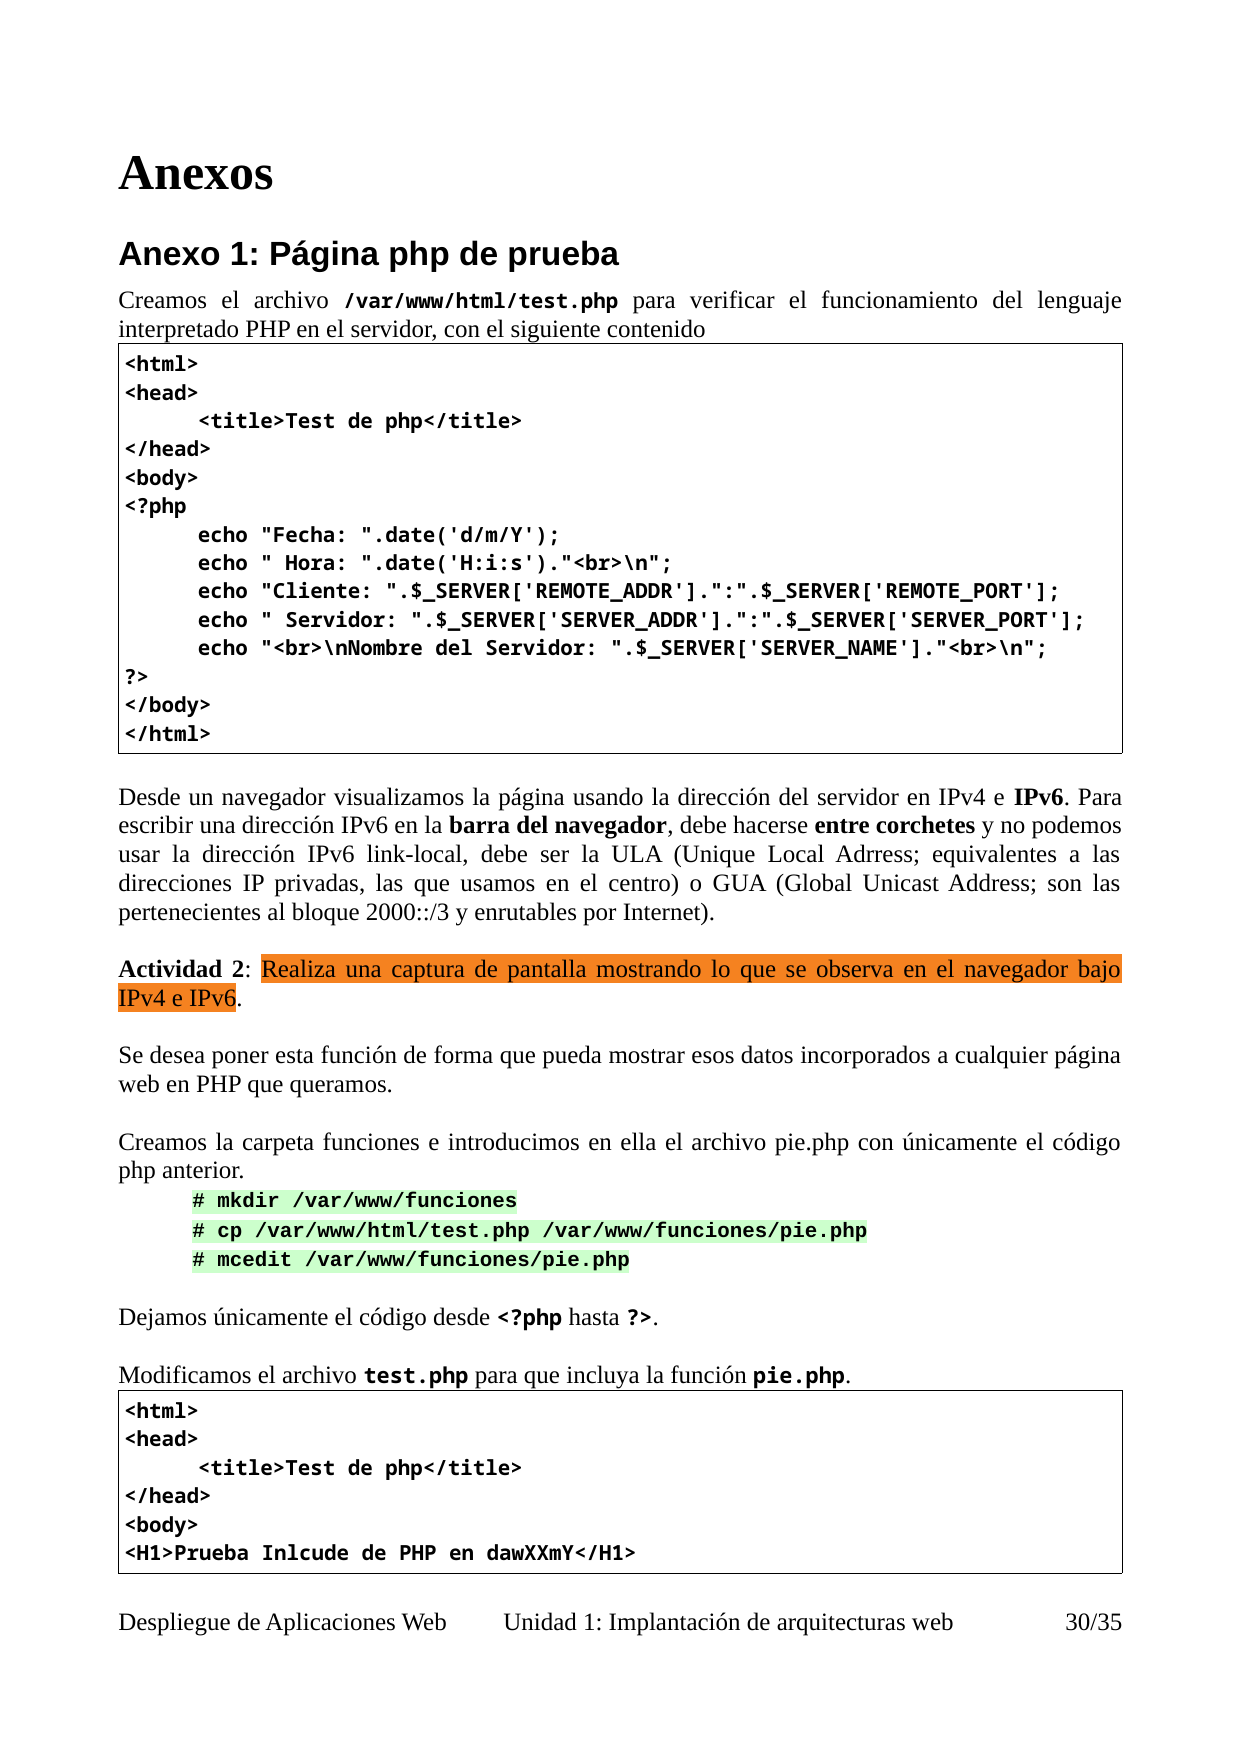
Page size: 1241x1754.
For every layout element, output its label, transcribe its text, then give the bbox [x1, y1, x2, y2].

text Desde un navegador visualizamos la página usando la dirección del servidor en IPv4 e IPv6. Para escribir una dirección IPv6 en la barra del navegador, debe hacerse entre corchetes y no podemos usar la dirección IPv6 link-local, debe ser la ULA (Unique Local Adrress; equivalentes a las direcciones IP privadas, las que usamos en el centro) o GUA (Global Unicast Address; son las pertenecientes al bloque 2000::/3 y enrutables por Internet). [118, 782, 1122, 926]
table_header <html> <head> <title>Test de php</title> </head> <body> <?php echo "Fecha: ".date('d/m/Y'); echo " Hora: ".date('H:i:s')."<br>\n"; echo "Cliente: ".$_SERVER['REMOTE_ADDR'].":".$_SERVER['REMOTE_PORT']; echo " Servidor: ".$_SERVER['SERVER_ADDR'].":".$_SERVER['SERVER_PORT']; echo "<br>\nNombre del Servidor: ".$_SERVER['SERVER_NAME']."<br>\n"; ?> </body> </html> [119, 344, 1122, 753]
text # cp /var/www/html/test.php /var/www/funciones/pie.php [118, 1214, 1122, 1243]
text # mkdir /var/www/funciones [118, 1184, 1122, 1214]
text Actividad 2: Realiza una captura de pantalla mostrando lo que se observa en el navegador bajo IPv4 e IPv6. [118, 954, 1122, 1012]
table_header <html> <head> <title>Test de php</title> </head> <body> <H1>Prueba Inlcude de PHP en dawXXmY</H1> [119, 1391, 1122, 1572]
text Modificamos el archivo test.php para que incluya la función pie.php. [118, 1360, 1122, 1390]
subtitle Anexo 1: Página php de prueba [118, 234, 1122, 273]
text Dejamos únicamente el código desde <?php hasta ?>. [118, 1302, 1122, 1332]
text Se desea poner esta función de forma que pueda mostrar esos datos incorporados a cualquier página web en PHP que queramos. [118, 1041, 1122, 1098]
text # mcedit /var/www/funciones/pie.php [118, 1243, 1122, 1273]
text Creamos la carpeta funciones e introducimos en ella el archivo pie.php con únicamente el código php anterior. [118, 1127, 1122, 1184]
subtitle Anexos [118, 143, 1122, 201]
text Creamos el archivo /var/www/html/test.php para verificar el funcionamiento del lenguaje interpretado PHP en el servidor, con el siguiente contenido [118, 285, 1122, 343]
